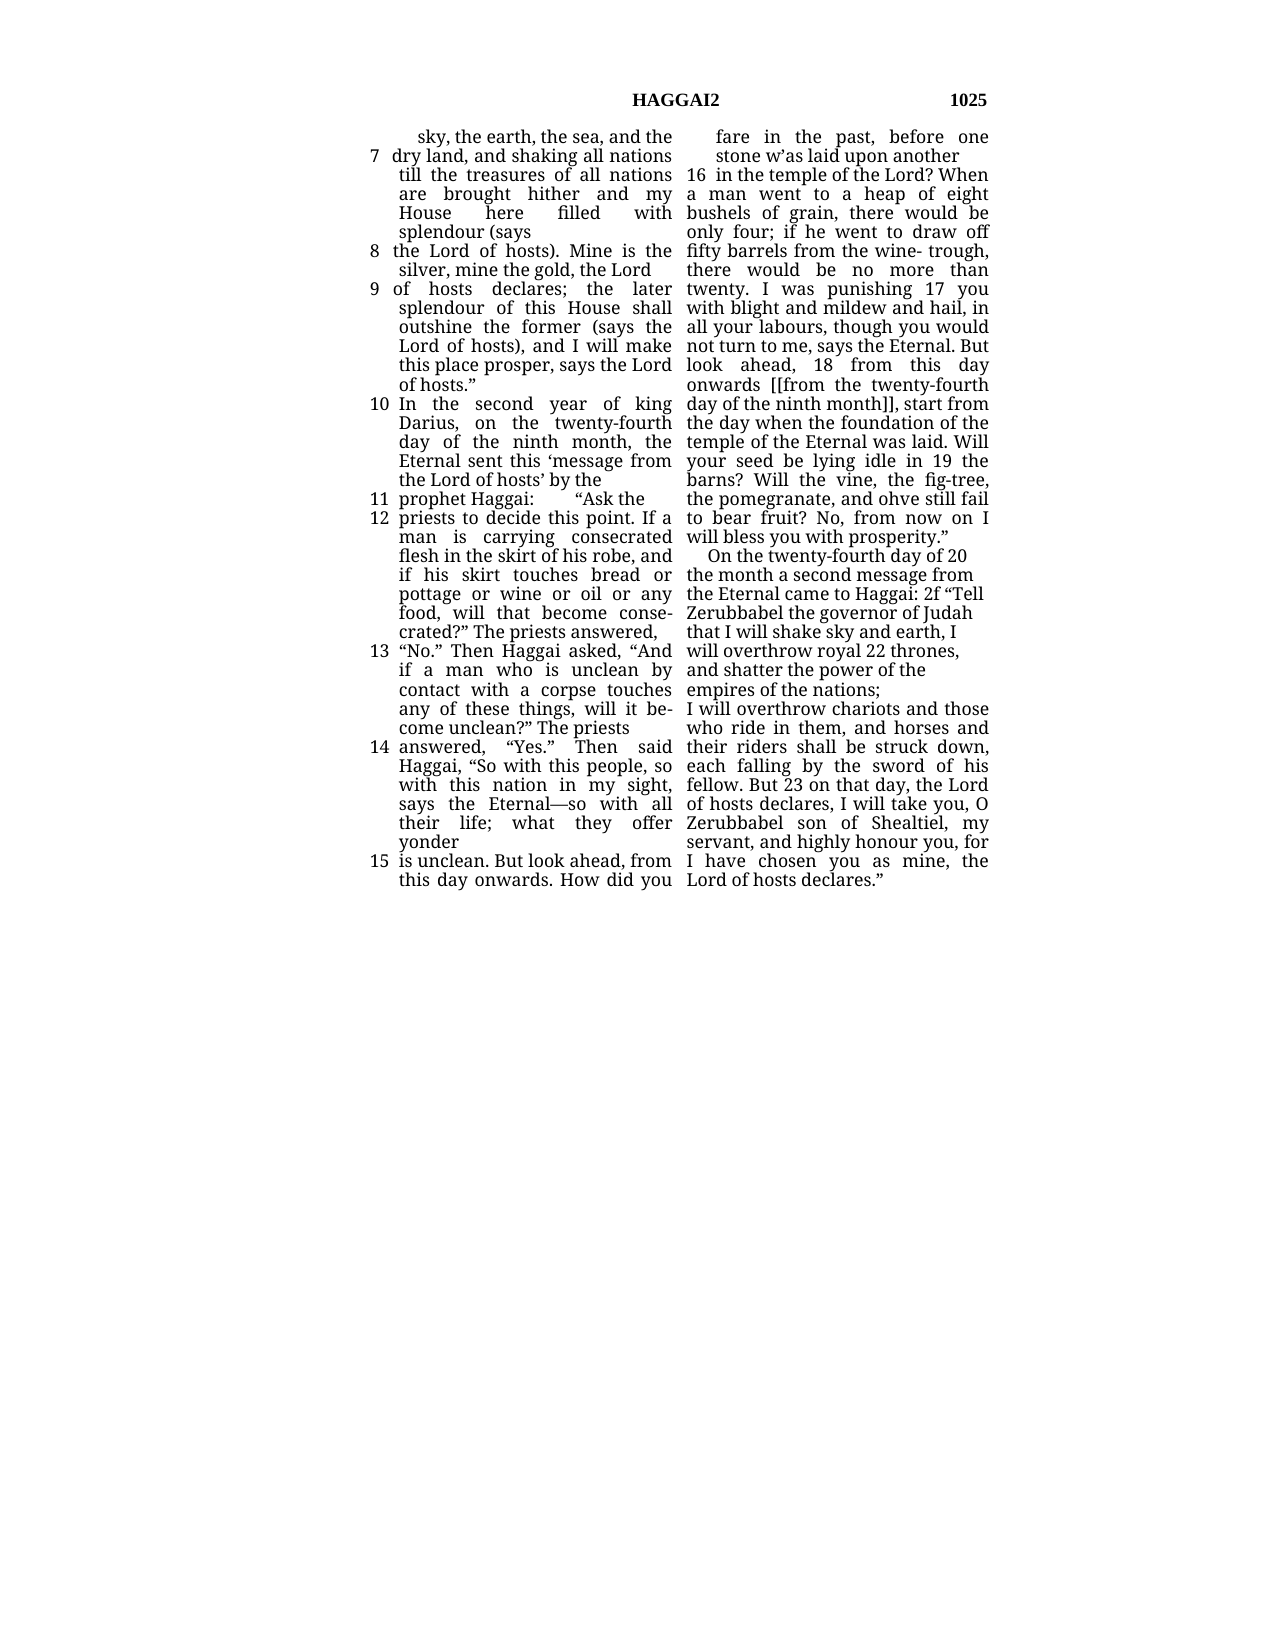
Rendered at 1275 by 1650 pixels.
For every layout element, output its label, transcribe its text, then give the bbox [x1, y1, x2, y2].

list prophet Haggai: “Ask the [369, 490, 672, 509]
list “No.” Then Haggai asked, “And if a man who is unclean by contact with a corpse touches any of these things, will it be­come unclean?” The priests [369, 643, 672, 738]
list priests to decide this point. If a man is carrying consecrated flesh in the skirt of his robe, and if his skirt touches bread or pottage or wine or oil or any food, will that become conse­crated?” The priests answered, [369, 509, 672, 643]
list the Lord of hosts). Mine is the silver, mine the gold, the Lord [369, 242, 672, 280]
list is unclean. But look ahead, from this day onwards. How did you [369, 852, 672, 890]
text a man went to a heap of eight bushels of grain, there would be only four; if he went to draw off fifty barrels from the wine- trough, there would be no more than twenty. I was punishing 17 you with blight and mildew and hail, in all your labours, though you would not turn to me, says the Eternal. But look ahead, 18 from this day onwards [[from the twenty-fourth day of the ninth month]], start from the day when the foundation of the temple of the Eternal was laid. Will your seed be lying idle in 19 the barns? Will the vine, the fig-tree, the pomegranate, and ohve still fail to bear fruit? No, from now on I will bless you with prosperity.” [686, 185, 989, 547]
list fare in the past, before one stone w’as laid upon another [686, 128, 989, 166]
list in the temple of the Lord? When [686, 166, 989, 185]
text I will overthrow chariots and those who ride in them, and horses and their riders shall be struck down, each falling by the sword of his fellow. But 23 on that day, the Lord of hosts declares, I will take you, O Zerubbabel son of Shealtiel, my servant, and highly honour you, for I have chosen you as mine, the Lord of hosts de­clares.” [686, 700, 989, 890]
text On the twenty-fourth day of 20 the month a second message from the Eternal came to Haggai: 2f “Tell Zerubbabel the governor of Judah that I will shake sky and earth, I will overthrow royal 22 thrones, and shatter the power of the empires of the nations; [686, 547, 989, 700]
list of hosts declares; the later splendour of this House shall outshine the former (says the Lord of hosts), and I will make this place prosper, says the Lord of hosts.” [369, 280, 672, 395]
list answered, “Yes.” Then said Haggai, “So with this people, so with this nation in my sight, says the Eternal—so with all their life; what they offer yonder [369, 738, 672, 852]
text sky, the earth, the sea, and the [369, 128, 672, 147]
list In the second year of king Darius, on the twenty-fourth day of the ninth month, the Eternal sent this ‘message from the Lord of hosts’ by the [369, 395, 672, 490]
list dry land, and shaking all nations till the treasures of all nations are brought hither and my House here filled with splendour (says [369, 147, 672, 242]
